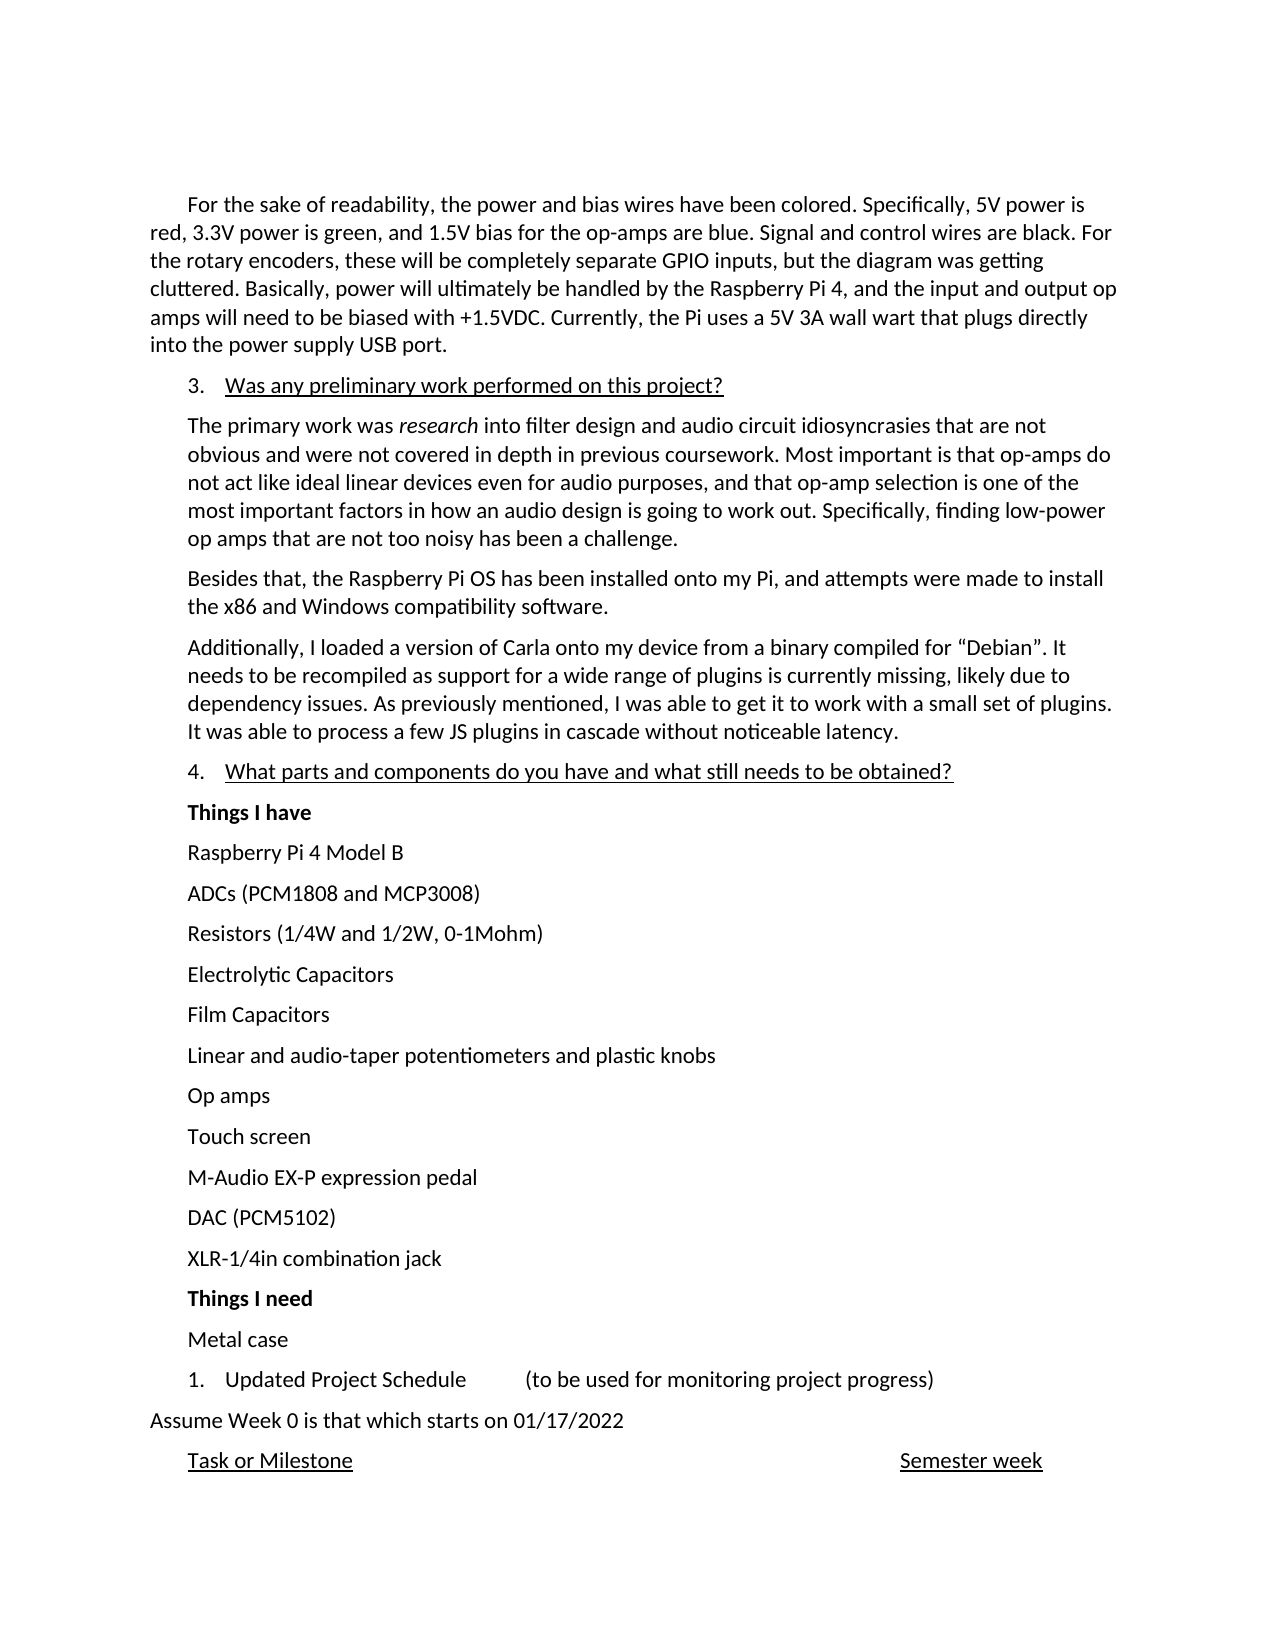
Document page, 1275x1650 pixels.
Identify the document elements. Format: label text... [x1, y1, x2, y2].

text Linear and audio-taper potentiometers and plastic knobs [150, 1041, 1125, 1069]
text Raspberry Pi 4 Model B [150, 838, 1125, 866]
text Additionally, I loaded a version of Carla onto my device from a binary compiled for “Debian”. It needs to be recompiled as support for a wide range of plugins is currently missing, likely due to dependency issues. As previously mentioned, I was able to get it to work with a small set of plugins. It was able to process a few JS plugins in cascade without noticeable latency. [187, 633, 1125, 745]
list What parts and components do you have and what still needs to be obtained? [187, 757, 1125, 785]
text ADCs (PCM1808 and MCP3008) [150, 879, 1125, 907]
text Assume Week 0 is that which starts on 01/17/2022 [150, 1406, 1125, 1434]
list Updated Project Schedule (to be used for monitoring project progress) [187, 1365, 1125, 1393]
text Resistors (1/4W and 1/2W, 0-1Mohm) [150, 919, 1125, 947]
list Was any preliminary work performed on this project? [187, 371, 1125, 399]
text For the sake of readability, the power and bias wires have been colored. Specifically, 5V power is red, 3.3V power is green, and 1.5V bias for the op-amps are blue. Signal and control wires are black. For the rotary encoders, these will be completely separate GPIO inputs, but the diagram was getting cluttered. Basically, power will ultimately be handled by the Raspberry Pi 4, and the input and output op amps will need to be biased with +1.5VDC. Currently, the Pi uses a 5V 3A wall wart that plugs directly into the power supply USB port. [150, 191, 1125, 359]
text Electrolytic Capacitors [150, 960, 1125, 988]
text DAC (PCM5102) [150, 1203, 1125, 1231]
text Besides that, the Raspberry Pi OS has been installed onto my Pi, and attempts were made to install the x86 and Windows compatibility software. [187, 564, 1125, 620]
text Metal case [150, 1325, 1125, 1353]
text Things I need [150, 1284, 1125, 1312]
text Touch screen [150, 1122, 1125, 1150]
text M-Audio EX-P expression pedal [150, 1163, 1125, 1191]
text Film Capacitors [150, 1001, 1125, 1028]
text Task or Milestone Semester week [150, 1446, 1125, 1474]
text The primary work was research into filter design and audio circuit idiosyncrasies that are not obvious and were not covered in depth in previous coursework. Most important is that op-amps do not act like ideal linear devices even for audio purposes, and that op-amp selection is one of the most important factors in how an audio design is going to work out. Specifically, finding low-power op amps that are not too noisy has been a challenge. [187, 412, 1125, 552]
text Things I have [150, 798, 1125, 826]
text XLR-1/4in combination jack [150, 1244, 1125, 1272]
text Op amps [150, 1082, 1125, 1109]
